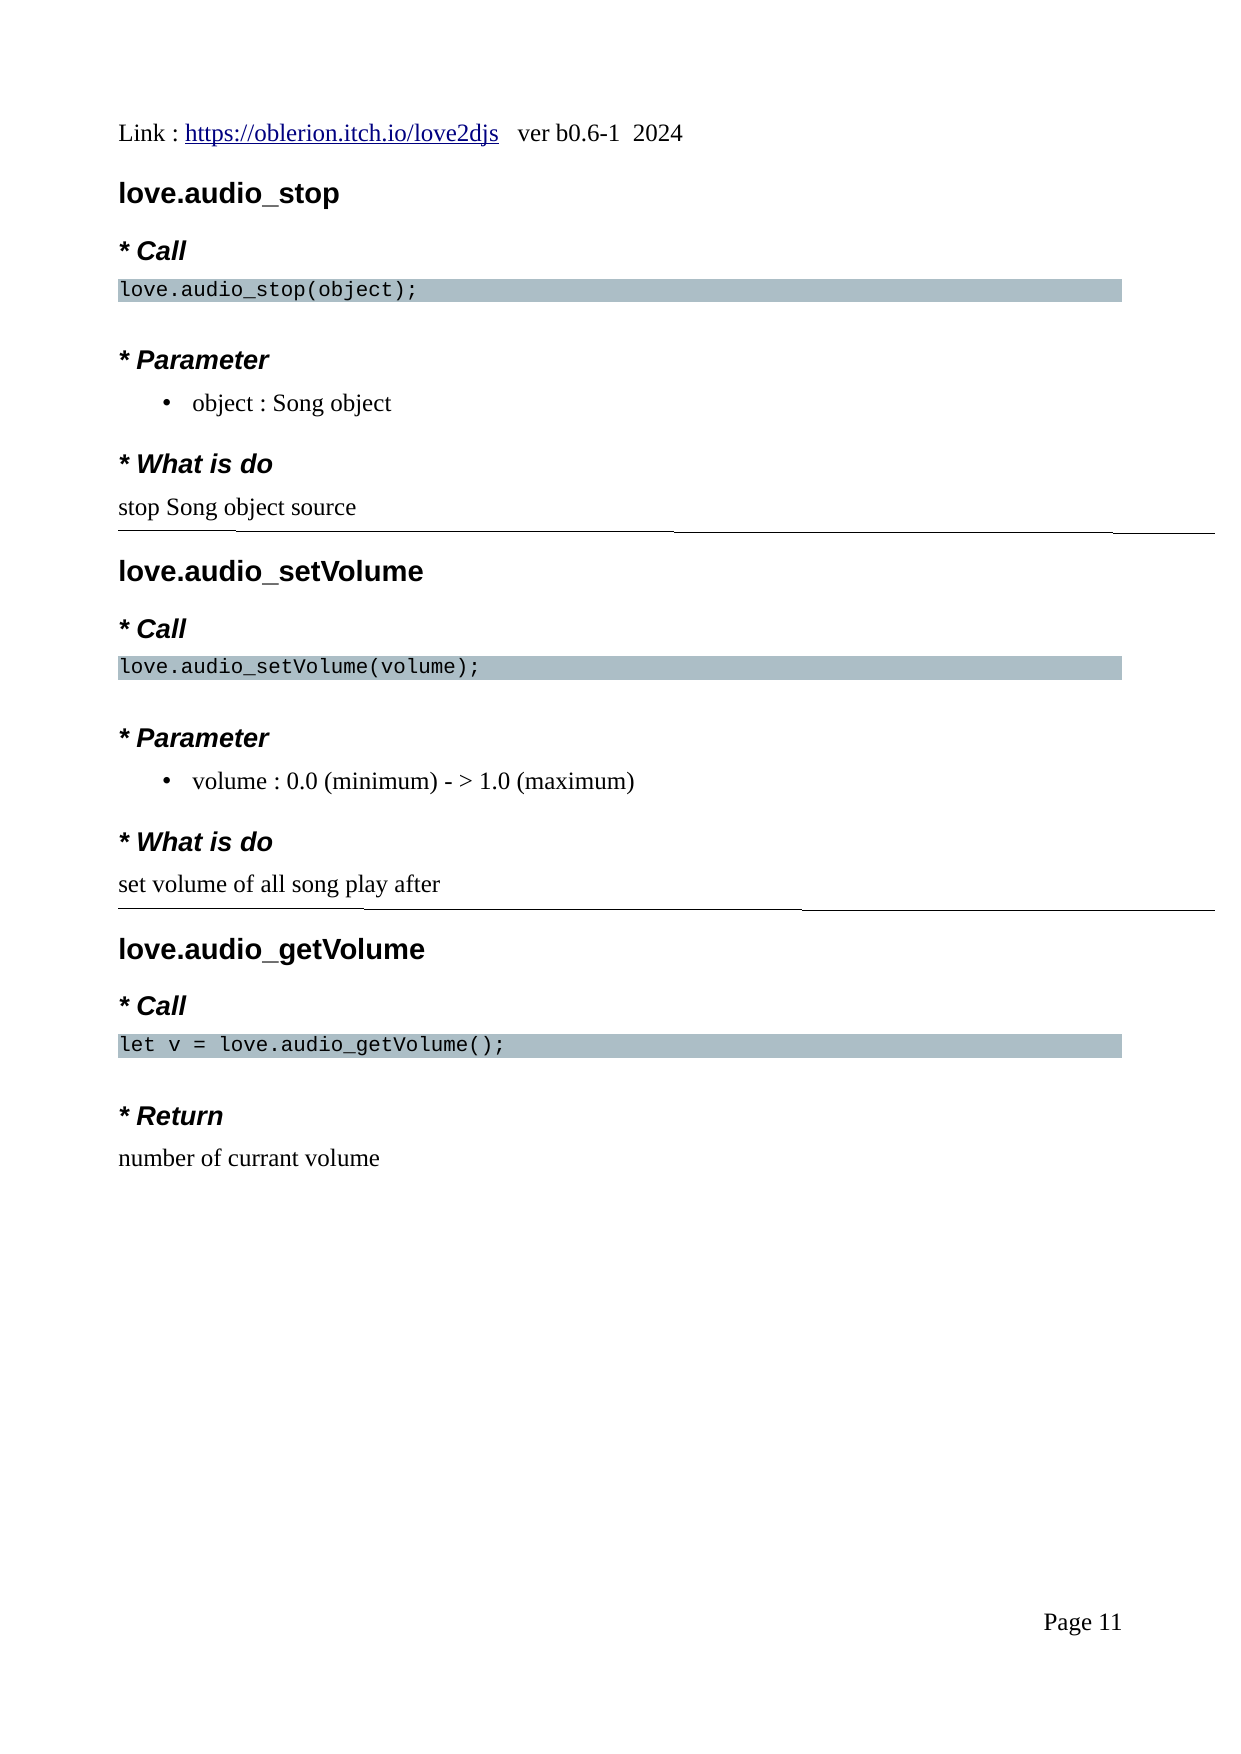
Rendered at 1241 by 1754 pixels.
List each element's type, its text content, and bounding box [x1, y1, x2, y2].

subtitle * Parameter [118, 722, 1122, 753]
subtitle * Call [118, 990, 1122, 1022]
text stop Song object source [118, 492, 1122, 521]
list volume : 0.0 (minimum) - > 1.0 (maximum) [162, 766, 1122, 794]
text set volume of all song play after [118, 869, 1122, 898]
subtitle * Parameter [118, 344, 1122, 376]
subtitle love.audio_getVolume [118, 932, 1122, 965]
text number of currant volume [118, 1143, 1122, 1172]
subtitle * What is do [118, 448, 1122, 479]
text let v = love.audio_getVolume(); [118, 1034, 1122, 1058]
text love.audio_setVolume(volume); [118, 656, 1122, 680]
subtitle love.audio_stop [118, 176, 1122, 210]
subtitle * Call [118, 235, 1122, 266]
list object : Song object [162, 388, 1122, 417]
subtitle * Call [118, 613, 1122, 644]
subtitle love.audio_setVolume [118, 554, 1122, 588]
text love.audio_stop(object); [118, 279, 1122, 302]
subtitle * Return [118, 1100, 1122, 1131]
subtitle * What is do [118, 826, 1122, 857]
